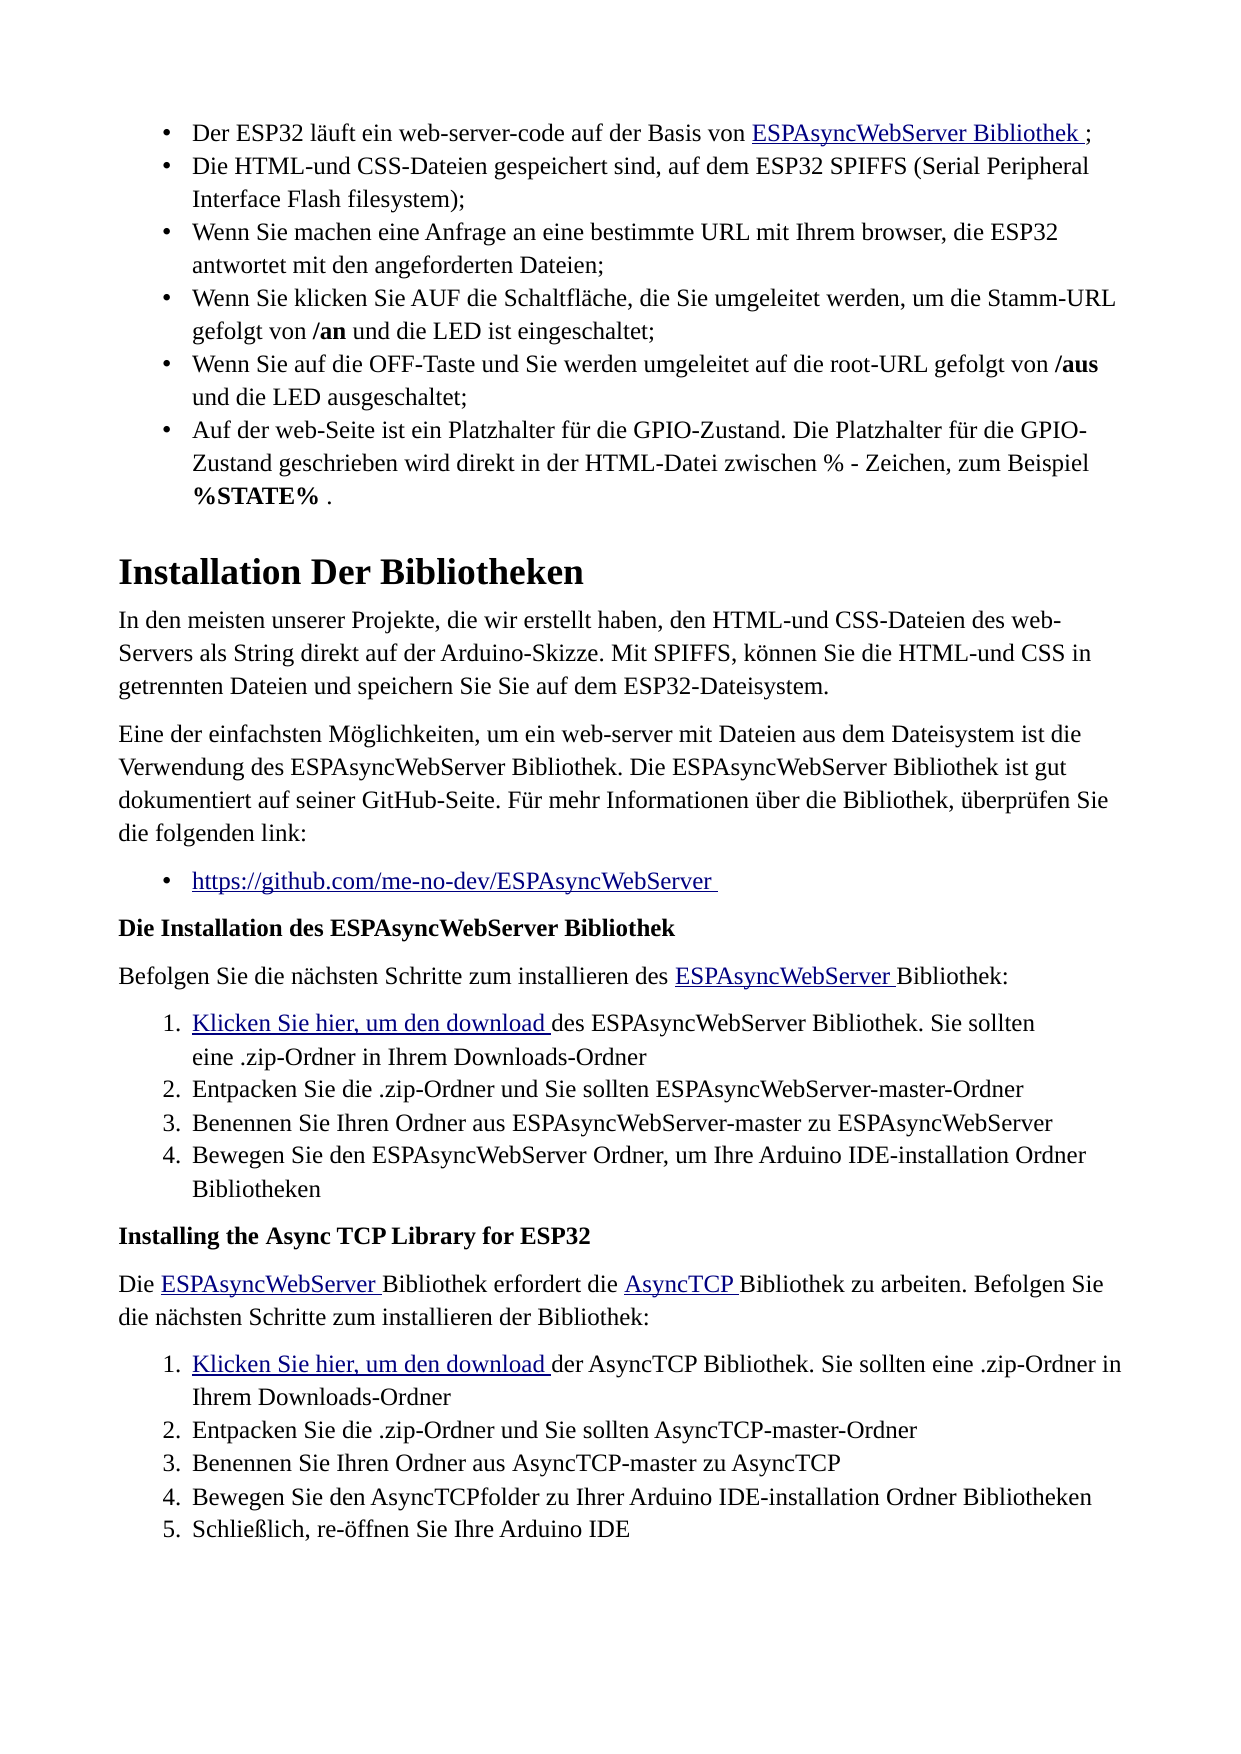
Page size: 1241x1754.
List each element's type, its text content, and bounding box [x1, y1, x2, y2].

subtitle Installation Der Bibliotheken [118, 550, 1122, 593]
list https://github.com/me-no-dev/ESPAsyncWebServer [162, 866, 1122, 894]
list Wenn Sie auf die OFF-Taste und Sie werden umgeleitet auf die root-URL gefolgt von /aus und die LED ausgeschaltet; [162, 349, 1122, 411]
list Bewegen Sie den ESPAsyncWebServer Ordner, um Ihre Arduino IDE-installation Ordner Bibliotheken [162, 1141, 1122, 1202]
list Klicken Sie hier, um den download des ESPAsyncWebServer Bibliothek. Sie sollten eine .zip-Ordner in Ihrem Downloads-Ordner [162, 1008, 1122, 1070]
list Der ESP32 läuft ein web-server-code auf der Basis von ESPAsyncWebServer Bibliothek ; [162, 118, 1122, 147]
text Eine der einfachsten Möglichkeiten, um ein web-server mit Dateien aus dem Dateisystem ist die Verwendung des ESPAsyncWebServer Bibliothek. Die ESPAsyncWebServer Bibliothek ist gut dokumentiert auf seiner GitHub-Seite. Für mehr Informationen über die Bibliothek, überprüfen Sie die folgenden link: [118, 719, 1122, 847]
list Wenn Sie machen eine Anfrage an eine bestimmte URL mit Ihrem browser, die ESP32 antwortet mit den angeforderten Dateien; [162, 217, 1122, 279]
text Die Installation des ESPAsyncWebServer Bibliothek [118, 913, 1122, 942]
text Die ESPAsyncWebServer Bibliothek erfordert die AsyncTCP Bibliothek zu arbeiten. Befolgen Sie die nächsten Schritte zum installieren der Bibliothek: [118, 1269, 1122, 1331]
list Benennen Sie Ihren Ordner aus ESPAsyncWebServer-master zu ESPAsyncWebServer [162, 1108, 1122, 1136]
text Installing the Async TCP Library for ESP32 [118, 1221, 1122, 1250]
list Entpacken Sie die .zip-Ordner und Sie sollten AsyncTCP-master-Ordner [162, 1416, 1122, 1444]
list Die HTML-und CSS-Dateien gespeichert sind, auf dem ESP32 SPIFFS (Serial Peripheral Interface Flash filesystem); [162, 151, 1122, 213]
text In den meisten unserer Projekte, die wir erstellt haben, den HTML-und CSS-Dateien des web-Servers als String direkt auf der Arduino-Skizze. Mit SPIFFS, können Sie die HTML-und CSS in getrennten Dateien und speichern Sie Sie auf dem ESP32-Dateisystem. [118, 605, 1122, 700]
list Wenn Sie klicken Sie AUF die Schaltfläche, die Sie umgeleitet werden, um die Stamm-URL gefolgt von /an und die LED ist eingeschaltet; [162, 283, 1122, 345]
list Benennen Sie Ihren Ordner aus AsyncTCP-master zu AsyncTCP [162, 1448, 1122, 1477]
list Schließlich, re-öffnen Sie Ihre Arduino IDE [162, 1514, 1122, 1543]
list Auf der web-Seite ist ein Platzhalter für die GPIO-Zustand. Die Platzhalter für die GPIO-Zustand geschrieben wird direkt in der HTML-Datei zwischen % - Zeichen, zum Beispiel %STATE% . [162, 415, 1122, 510]
list Klicken Sie hier, um den download der AsyncTCP Bibliothek. Sie sollten eine .zip-Ordner in Ihrem Downloads-Ordner [162, 1349, 1122, 1411]
list Entpacken Sie die .zip-Ordner und Sie sollten ESPAsyncWebServer-master-Ordner [162, 1074, 1122, 1103]
list Bewegen Sie den AsyncTCPfolder zu Ihrer Arduino IDE-installation Ordner Bibliotheken [162, 1482, 1122, 1510]
text Befolgen Sie die nächsten Schritte zum installieren des ESPAsyncWebServer Bibliothek: [118, 961, 1122, 990]
